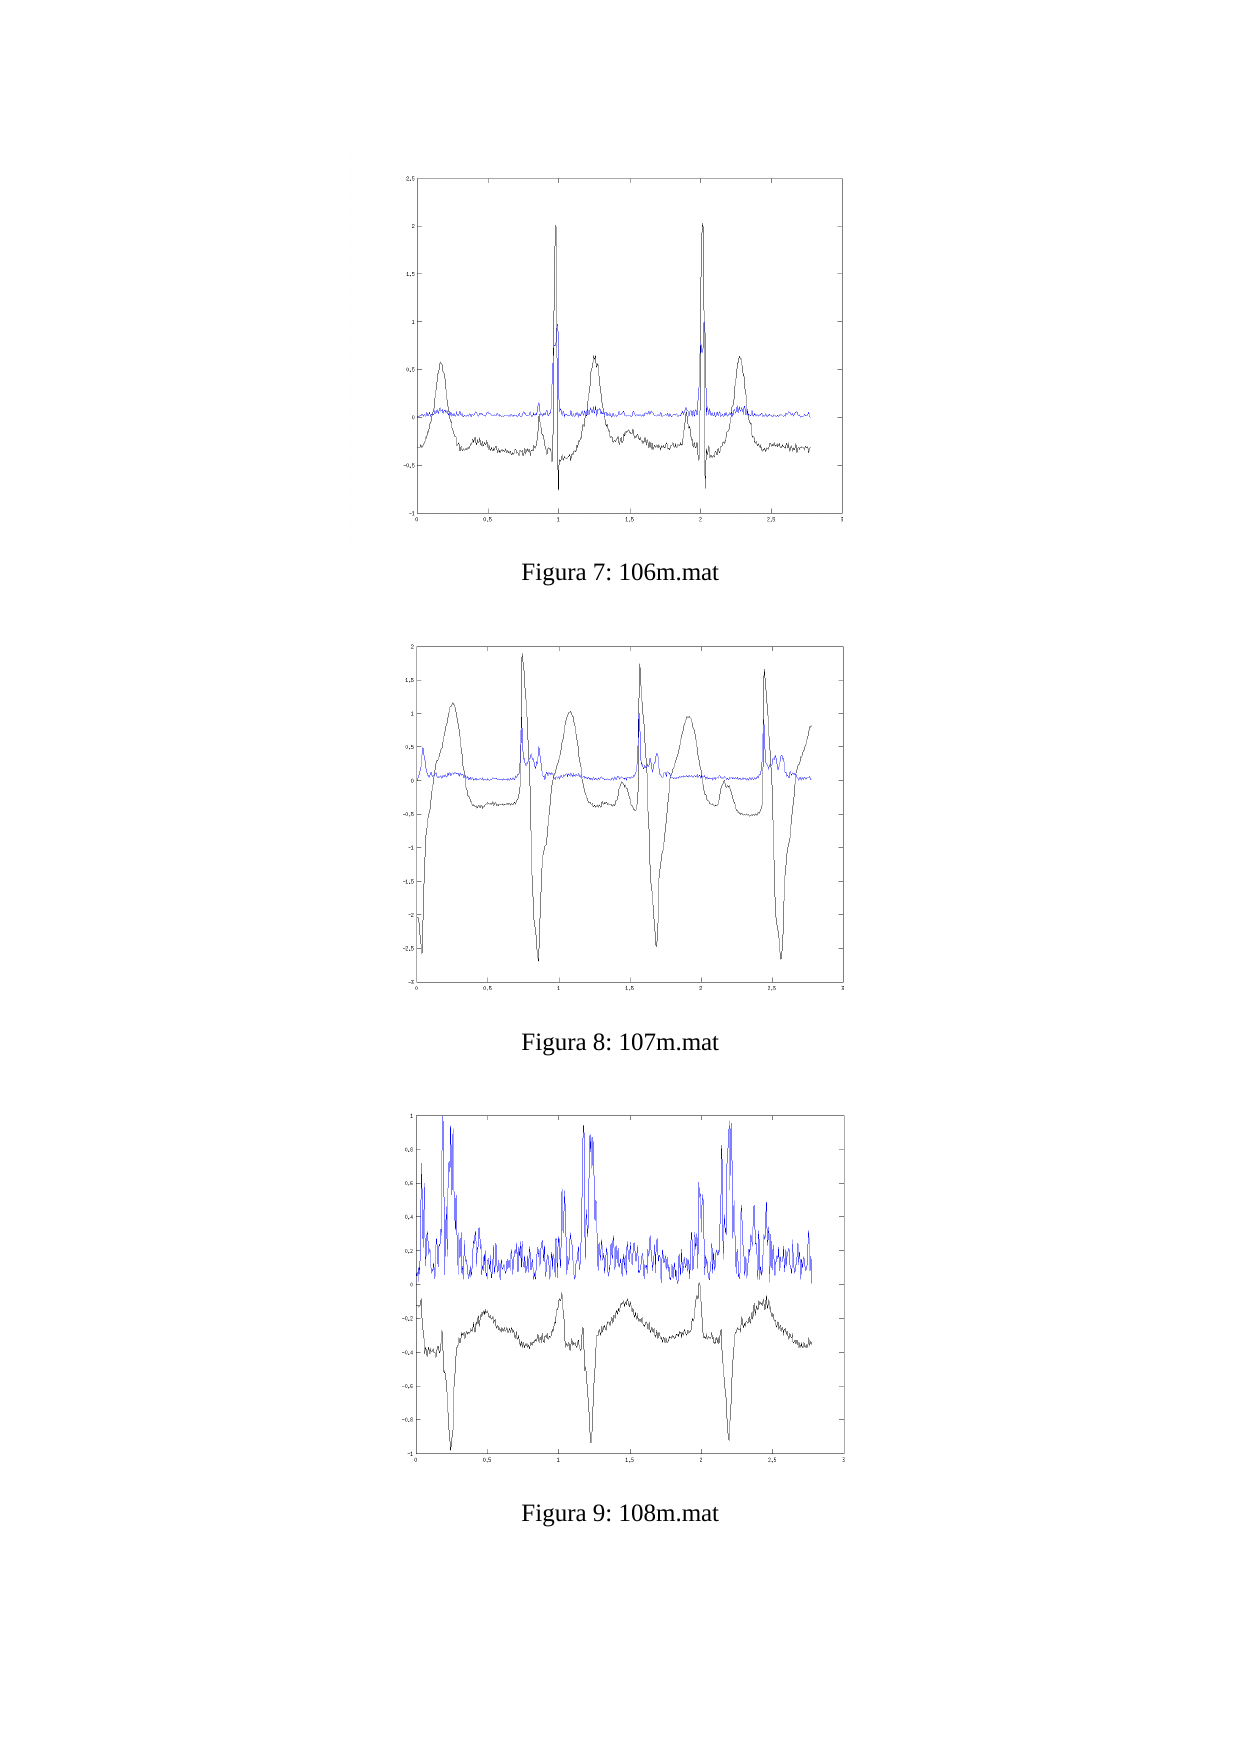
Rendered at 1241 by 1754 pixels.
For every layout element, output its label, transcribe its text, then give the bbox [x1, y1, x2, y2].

picture [344, 1084, 896, 1499]
picture [346, 147, 894, 558]
text Figura 8: 107m.mat [177, 1027, 1063, 1056]
picture [345, 615, 895, 1027]
text Figura 7: 106m.mat [177, 557, 1063, 586]
text Figura 9: 108m.mat [177, 1498, 1063, 1527]
